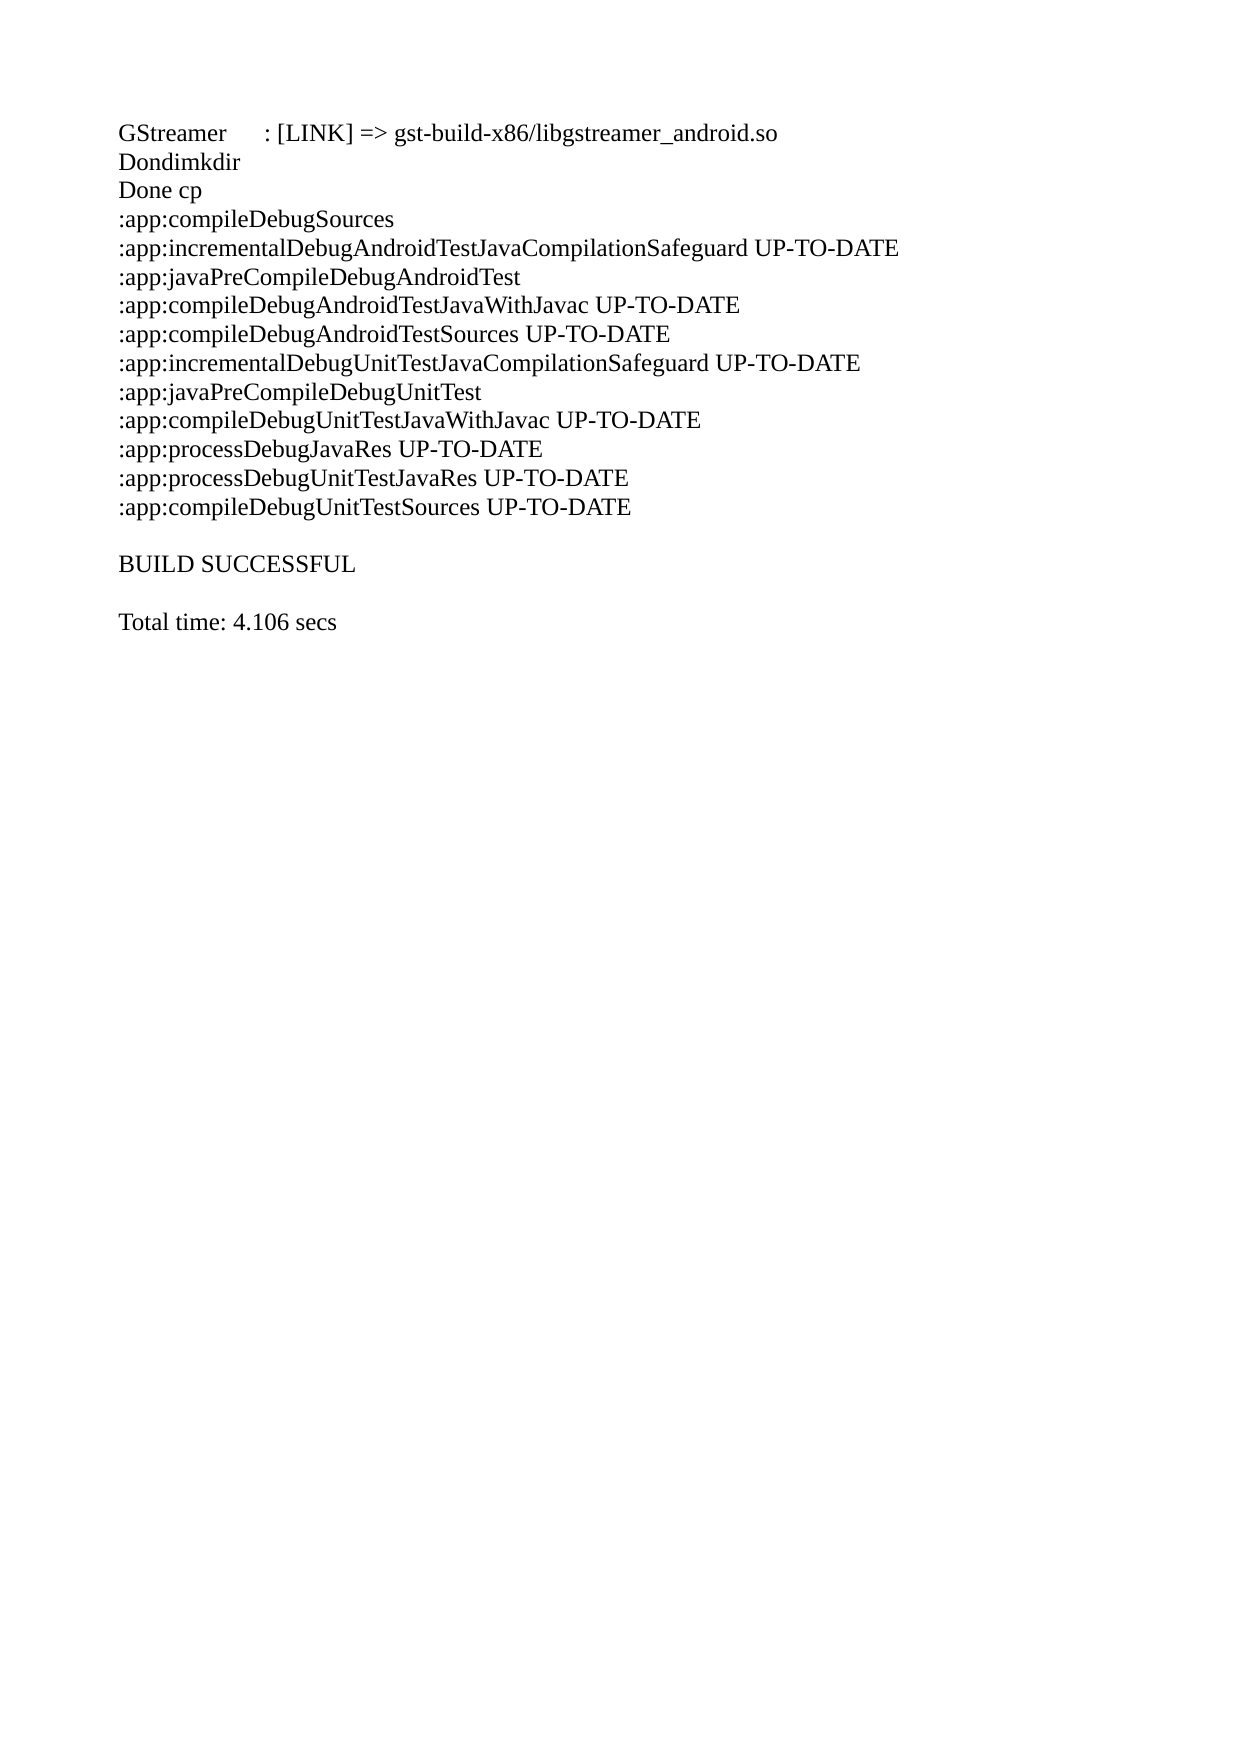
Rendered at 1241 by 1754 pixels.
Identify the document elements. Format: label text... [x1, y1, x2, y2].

text :app:incrementalDebugUnitTestJavaCompilationSafeguard UP-TO-DATE [118, 348, 1122, 377]
text :app:compileDebugAndroidTestJavaWithJavac UP-TO-DATE [118, 291, 1122, 319]
text Total time: 4.106 secs [118, 607, 1122, 636]
text :app:javaPreCompileDebugAndroidTest [118, 262, 1122, 291]
text :app:compileDebugUnitTestSources UP-TO-DATE [118, 492, 1122, 521]
text :app:incrementalDebugAndroidTestJavaCompilationSafeguard UP-TO-DATE [118, 233, 1122, 262]
text :app:compileDebugUnitTestJavaWithJavac UP-TO-DATE [118, 406, 1122, 434]
text :app:compileDebugSources [118, 204, 1122, 233]
text Done cp [118, 176, 1122, 204]
text :app:compileDebugAndroidTestSources UP-TO-DATE [118, 319, 1122, 348]
text :app:javaPreCompileDebugUnitTest [118, 377, 1122, 406]
text BUILD SUCCESSFUL [118, 549, 1122, 578]
text :app:processDebugJavaRes UP-TO-DATE [118, 434, 1122, 463]
text Dondimkdir [118, 147, 1122, 176]
text GStreamer : [LINK] => gst-build-x86/libgstreamer_android.so [118, 118, 1122, 147]
text :app:processDebugUnitTestJavaRes UP-TO-DATE [118, 463, 1122, 492]
